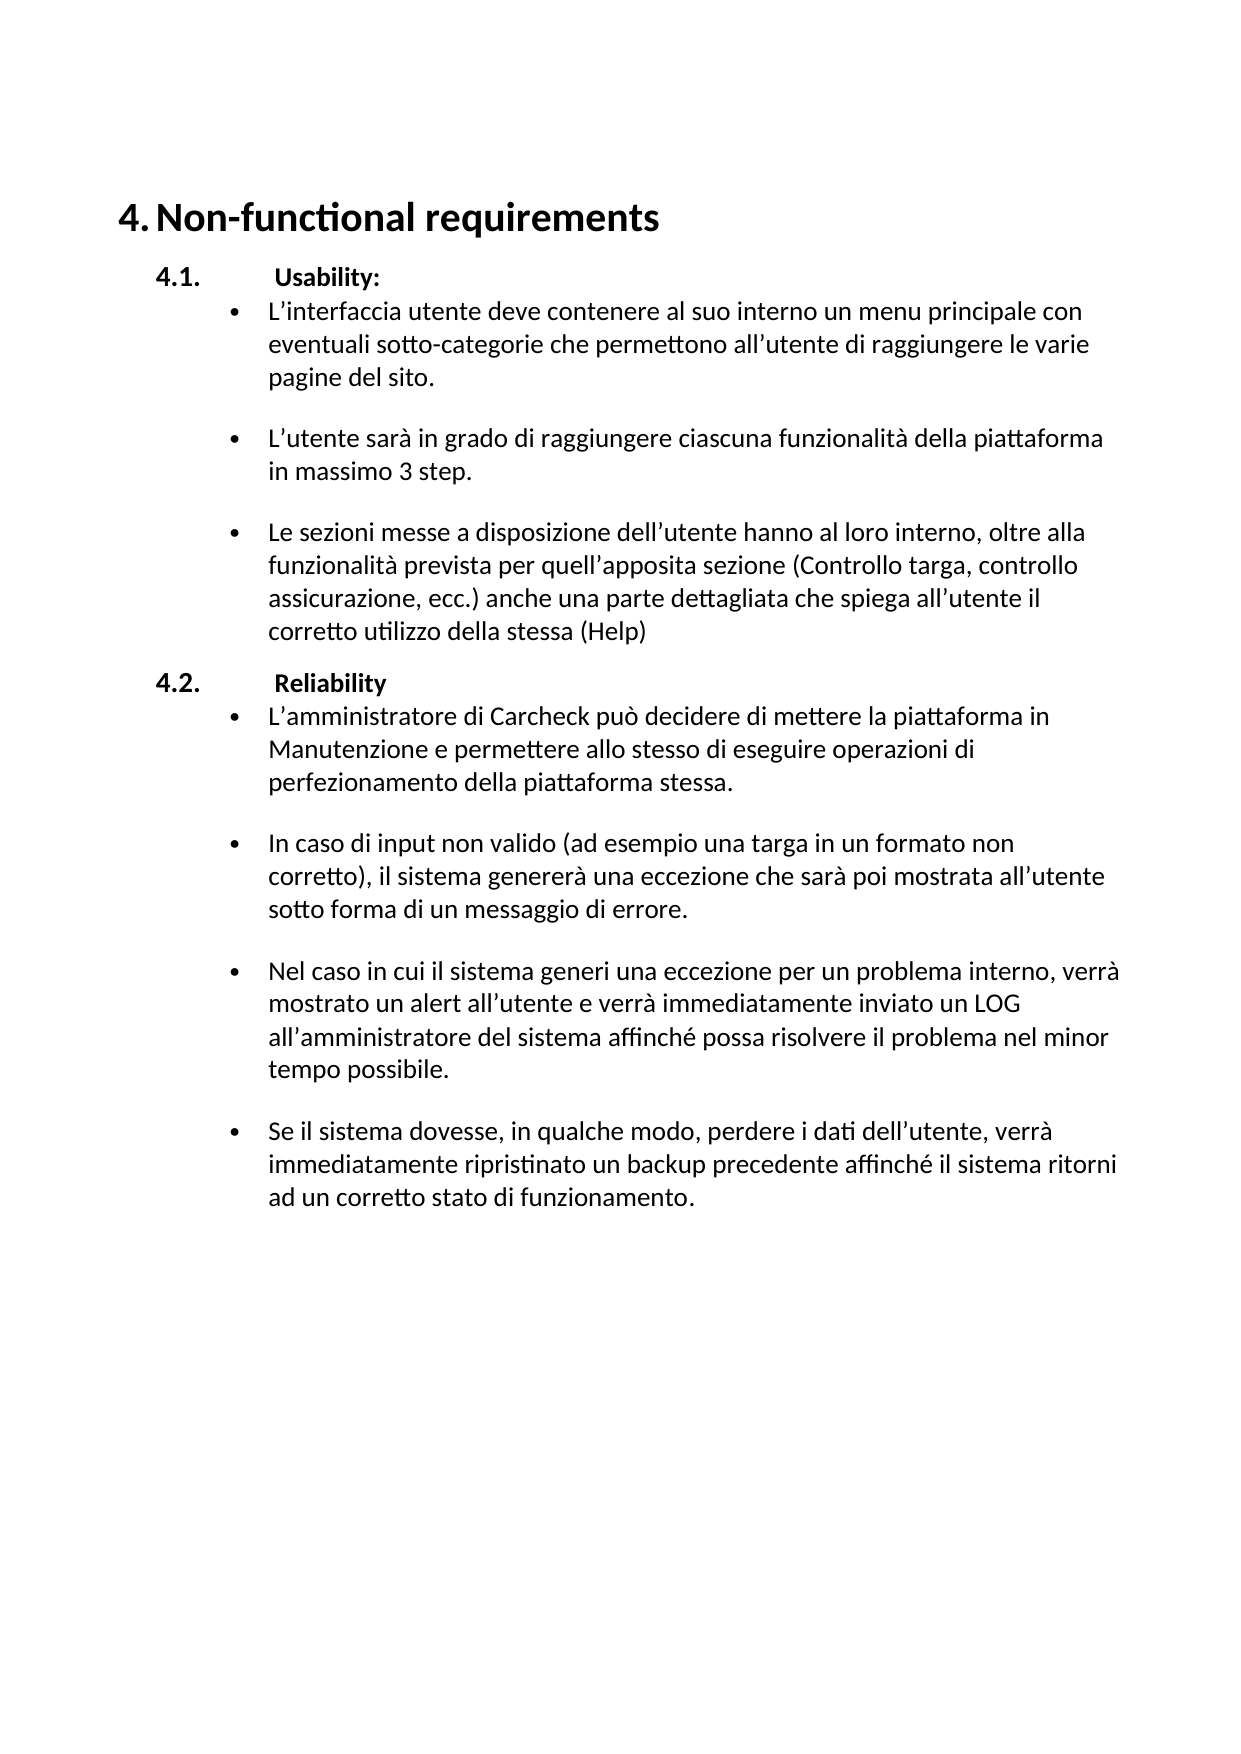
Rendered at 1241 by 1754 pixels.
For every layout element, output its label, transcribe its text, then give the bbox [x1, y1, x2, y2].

list Usability: [156, 258, 1122, 294]
list L’utente sarà in grado di raggiungere ciascuna funzionalità della piattaforma in massimo 3 step. [231, 421, 1122, 515]
list Non-functional requirements [118, 191, 1122, 242]
list Nel caso in cui il sistema generi una eccezione per un problema interno, verrà mostrato un alert all’utente e verrà immediatamente inviato un LOG all’amministratore del sistema affinché possa risolvere il problema nel minor tempo possibile. [231, 954, 1122, 1114]
list L’amministratore di Carcheck può decidere di mettere la piattaforma in Manutenzione e permettere allo stesso di eseguire operazioni di perfezionamento della piattaforma stessa. [231, 699, 1122, 827]
list Se il sistema dovesse, in qualche modo, perdere i dati dell’utente, verrà immediatamente ripristinato un backup precedente affinché il sistema ritorni ad un corretto stato di funzionamento. [231, 1114, 1122, 1241]
list Reliability [156, 664, 1122, 699]
list L’interfaccia utente deve contenere al suo interno un menu principale con eventuali sotto-categorie che permettono all’utente di raggiungere le varie pagine del sito. [231, 294, 1122, 421]
list In caso di input non valido (ad esempio una targa in un formato non corretto), il sistema genererà una eccezione che sarà poi mostrata all’utente sotto forma di un messaggio di errore. [231, 827, 1122, 954]
list Le sezioni messe a disposizione dell’utente hanno al loro interno, oltre alla funzionalità prevista per quell’apposita sezione (Controllo targa, controllo assicurazione, ecc.) anche una parte dettagliata che spiega all’utente il corretto utilizzo della stessa (Help) [231, 515, 1122, 647]
